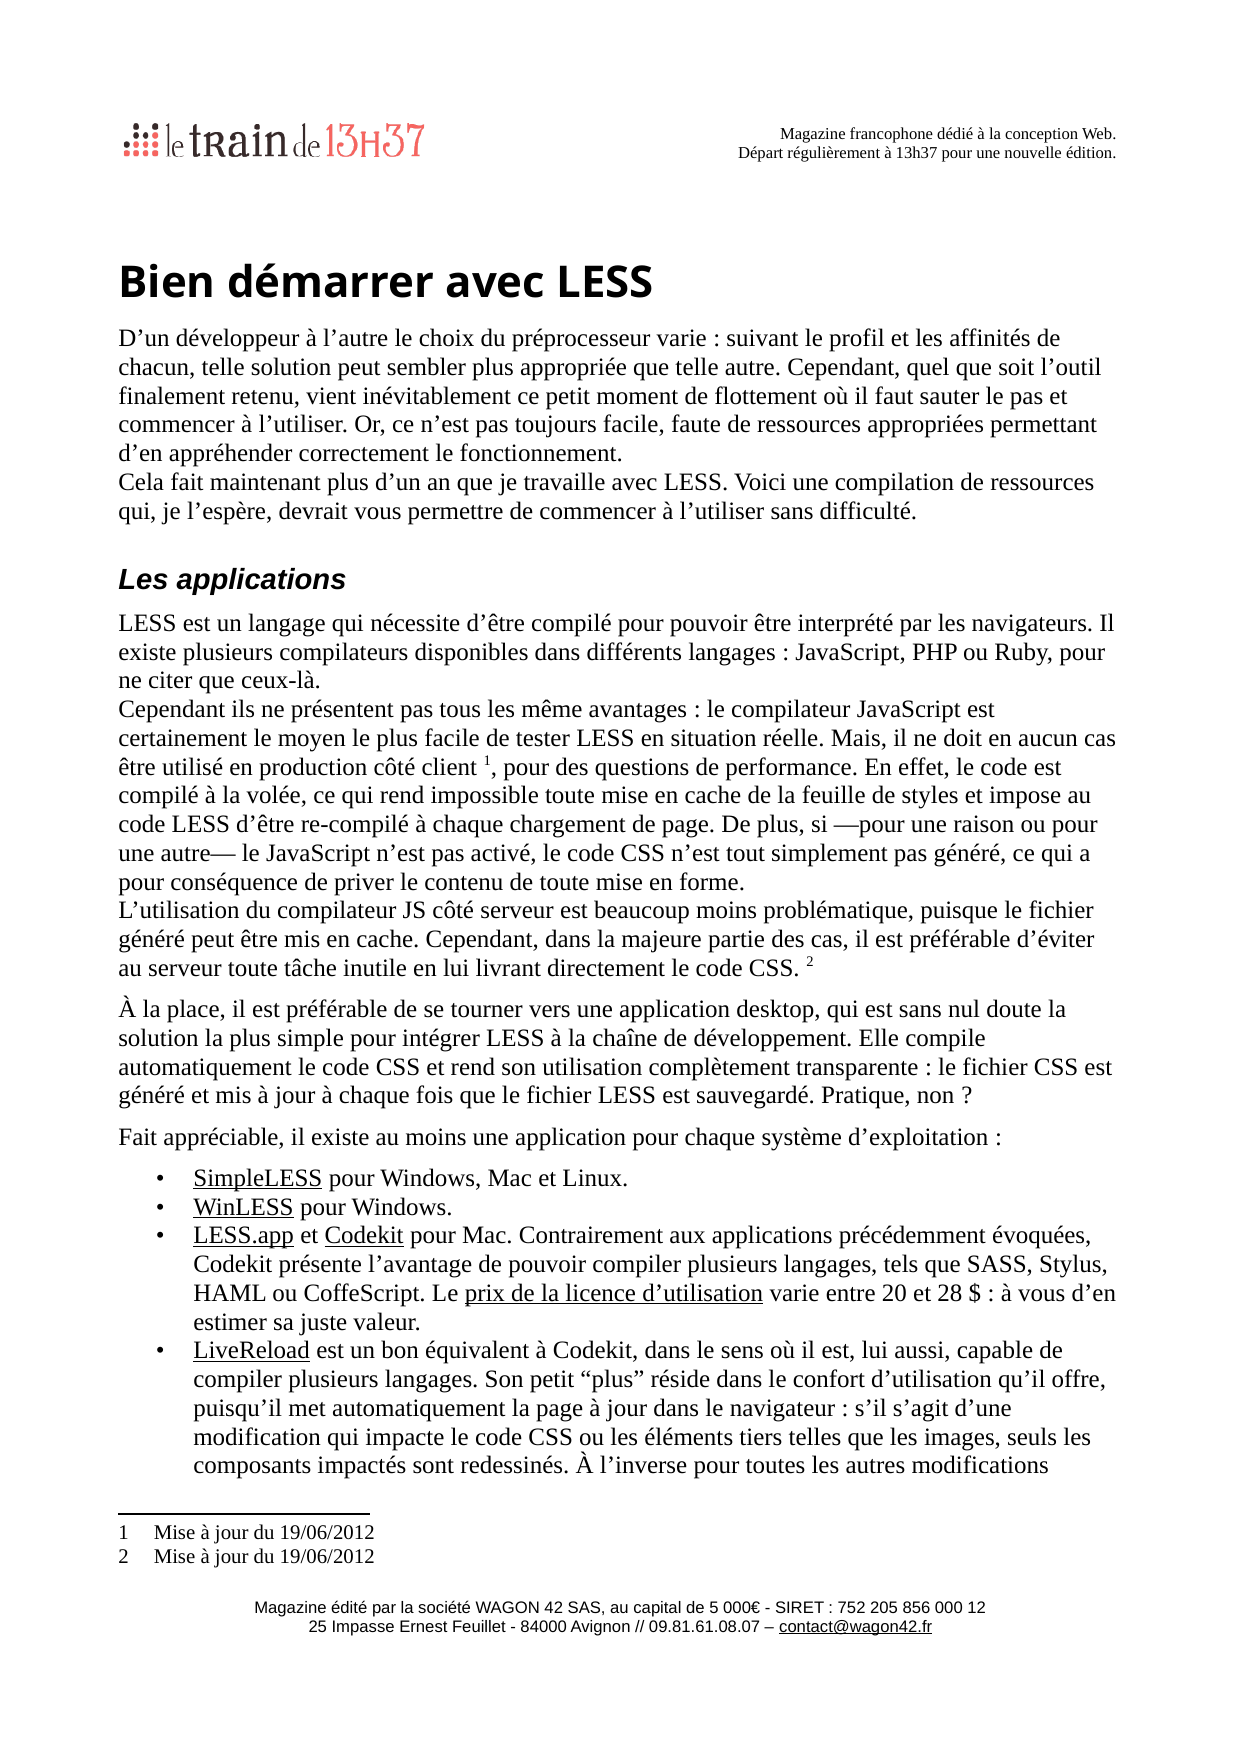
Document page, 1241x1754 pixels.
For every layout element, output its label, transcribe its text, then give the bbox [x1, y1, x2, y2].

subtitle Bien démarrer avec LESS [118, 251, 1122, 311]
list LiveReload est un bon équivalent à Codekit, dans le sens où il est, lui aussi, capable de compiler plusieurs langages. Son petit “plus” réside dans le confort d’utilisation qu’il offre, puisqu’il met automatiquement la page à jour dans le navigateur : s’il s’agit d’une modification qui impacte le code CSS ou les éléments tiers telles que les images, seuls les composants impactés sont redessinés. À l’inverse pour toutes les autres modifications [156, 1336, 1122, 1479]
text Mise à jour du 19/06/2012 [118, 1520, 1122, 1544]
text LESS est un langage qui nécessite d’être compilé pour pouvoir être interprété par les navigateurs. Il existe plusieurs compilateurs disponibles dans différents langages : JavaScript, PHP ou Ruby, pour ne citer que ceux-là. [118, 608, 1122, 694]
list SimpleLESS pour Windows, Mac et Linux. [156, 1163, 1122, 1192]
list WinLESS pour Windows. [156, 1192, 1122, 1221]
text À la place, il est préférable de se tourner vers une application desktop, qui est sans nul doute la solution la plus simple pour intégrer LESS à la chaîne de développement. Elle compile automatiquement le code CSS et rend son utilisation complètement transparente : le fichier CSS est généré et mis à jour à chaque fois que le fichier LESS est sauvegardé. Pratique, non ? [118, 994, 1122, 1109]
text Mise à jour du 19/06/2012 [118, 1544, 1122, 1568]
text Fait appréciable, il existe au moins une application pour chaque système d’exploitation : [118, 1122, 1122, 1151]
text Cependant ils ne présentent pas tous les même avantages : le compilateur JavaScript est certainement le moyen le plus facile de tester LESS en situation réelle. Mais, il ne doit en aucun cas être utilisé en production côté client , pour des questions de performance. En effet, le code est compilé à la volée, ce qui rend impossible toute mise en cache de la feuille de styles et impose au code LESS d’être re-compilé à chaque chargement de page. De plus, si —pour une raison ou pour une autre— le JavaScript n’est pas activé, le code CSS n’est tout simplement pas généré, ce qui a pour conséquence de priver le contenu de toute mise en forme. L’utilisation du compilateur JS côté serveur est beaucoup moins problématique, puisque le fichier généré peut être mis en cache. Cependant, dans la majeure partie des cas, il est préférable d’éviter au serveur toute tâche inutile en lui livrant directement le code CSS. [118, 694, 1122, 982]
text D’un développeur à l’autre le choix du préprocesseur varie : suivant le profil et les affinités de chacun, telle solution peut sembler plus appropriée que telle autre. Cependant, quel que soit l’outil finalement retenu, vient inévitablement ce petit moment de flottement où il faut sauter le pas et commencer à l’utiliser. Or, ce n’est pas toujours facile, faute de ressources appropriées permettant d’en appréhender correctement le fonctionnement. [118, 323, 1122, 467]
subtitle Les applications [118, 562, 1122, 596]
list LESS.app et Codekit pour Mac. Contrairement aux applications précédemment évoquées, Codekit présente l’avantage de pouvoir compiler plusieurs langages, tels que SASS, Stylus, HAML ou CoffeScript. Le prix de la licence d’utilisation varie entre 20 et 28 $ : à vous d’en estimer sa juste valeur. [156, 1221, 1122, 1336]
text Cela fait maintenant plus d’un an que je travaille avec LESS. Voici une compilation de ressources qui, je l’espère, devrait vous permettre de commencer à l’utiliser sans difficulté. [118, 467, 1122, 524]
picture [123, 123, 425, 157]
